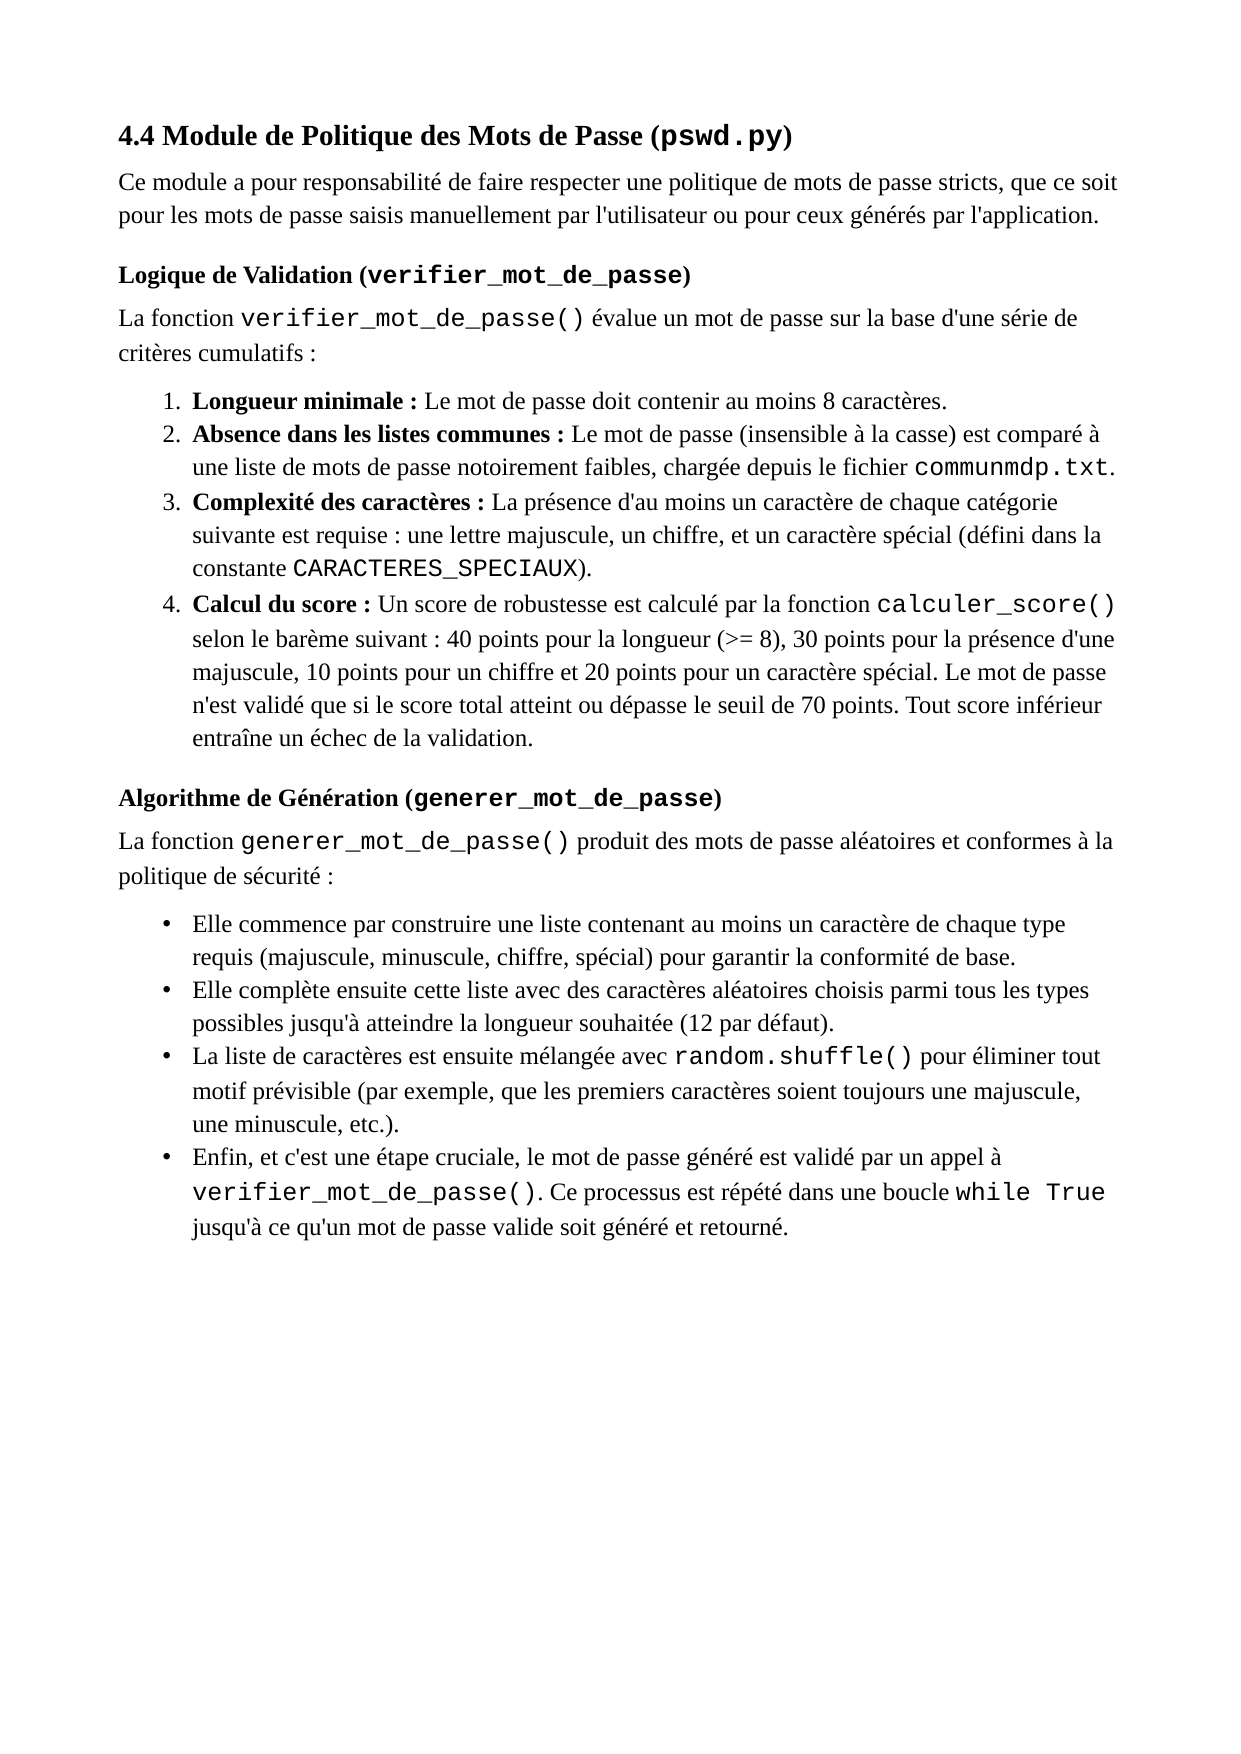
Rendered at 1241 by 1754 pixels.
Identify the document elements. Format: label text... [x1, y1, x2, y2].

text La fonction generer_mot_de_passe() produit des mots de passe aléatoires et conformes à la politique de sécurité : [118, 826, 1122, 890]
subtitle Logique de Validation (verifier_mot_de_passe) [118, 260, 1122, 291]
list Calcul du score : Un score de robustesse est calculé par la fonction calculer_score() selon le barème suivant : 40 points pour la longueur (>= 8), 30 points pour la présence d'une majuscule, 10 points pour un chiffre et 20 points pour un caractère spécial. Le mot de passe n'est validé que si le score total atteint ou dépasse le seuil de 70 points. Tout score inférieur entraîne un échec de la validation. [162, 589, 1122, 752]
subtitle 4.4 Module de Politique des Mots de Passe (pswd.py) [118, 118, 1122, 154]
list La liste de caractères est ensuite mélangée avec random.shuffle() pour éliminer tout motif prévisible (par exemple, que les premiers caractères soient toujours une majuscule, une minuscule, etc.). [162, 1041, 1122, 1138]
list Complexité des caractères : La présence d'au moins un caractère de chaque catégorie suivante est requise : une lettre majuscule, un chiffre, et un caractère spécial (défini dans la constante CARACTERES_SPECIAUX). [162, 487, 1122, 584]
list Enfin, et c'est une étape cruciale, le mot de passe généré est validé par un appel à verifier_mot_de_passe(). Ce processus est répété dans une boucle while True jusqu'à ce qu'un mot de passe valide soit généré et retourné. [162, 1142, 1122, 1241]
subtitle Algorithme de Génération (generer_mot_de_passe) [118, 783, 1122, 814]
text Ce module a pour responsabilité de faire respecter une politique de mots de passe stricts, que ce soit pour les mots de passe saisis manuellement par l'utilisateur ou pour ceux générés par l'application. [118, 167, 1122, 228]
list Absence dans les listes communes : Le mot de passe (insensible à la casse) est comparé à une liste de mots de passe notoirement faibles, chargée depuis le fichier communmdp.txt. [162, 419, 1122, 483]
list Elle complète ensuite cette liste avec des caractères aléatoires choisis parmi tous les types possibles jusqu'à atteindre la longueur souhaitée (12 par défaut). [162, 975, 1122, 1037]
list Elle commence par construire une liste contenant au moins un caractère de chaque type requis (majuscule, minuscule, chiffre, spécial) pour garantir la conformité de base. [162, 909, 1122, 971]
list Longueur minimale : Le mot de passe doit contenir au moins 8 caractères. [162, 386, 1122, 414]
text La fonction verifier_mot_de_passe() évalue un mot de passe sur la base d'une série de critères cumulatifs : [118, 303, 1122, 367]
